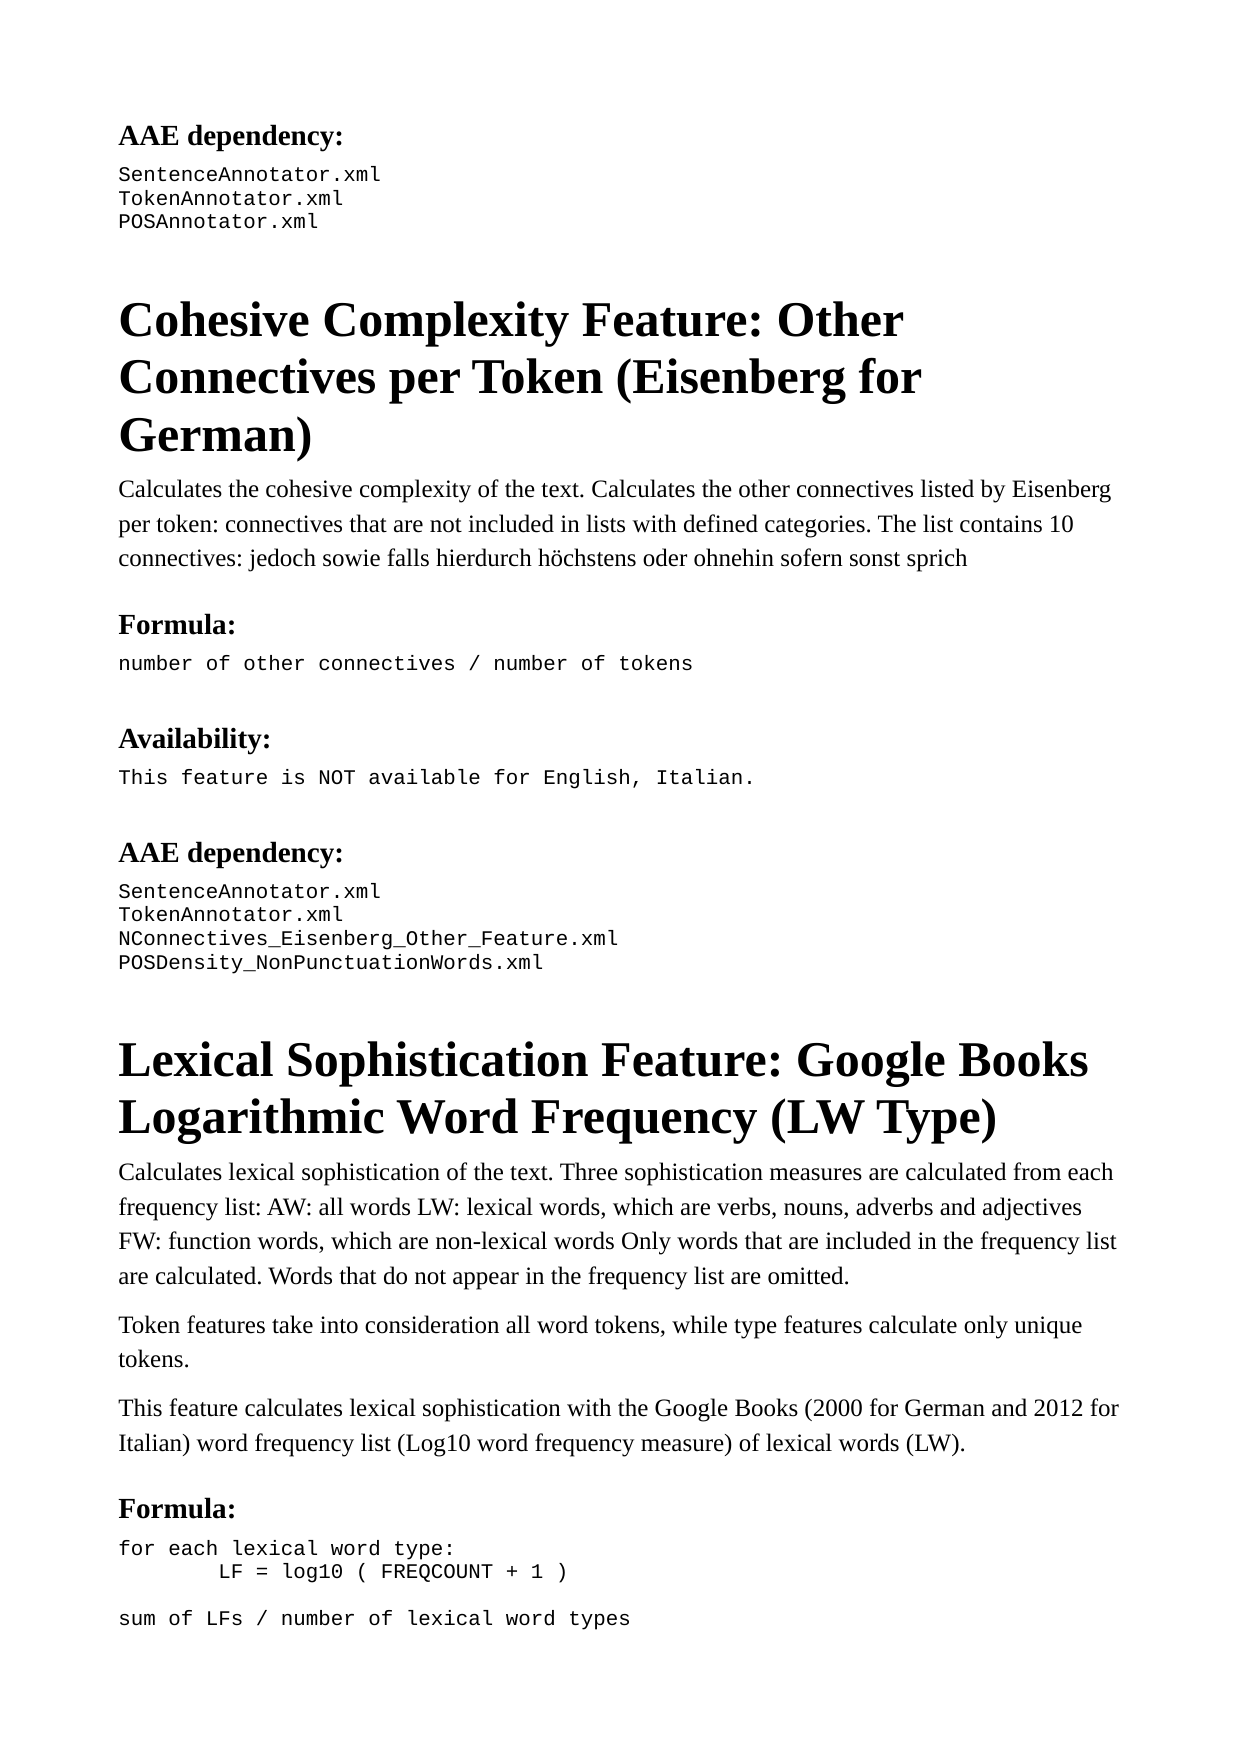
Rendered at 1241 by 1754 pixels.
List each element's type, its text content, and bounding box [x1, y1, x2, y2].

text POSDensity_NonPunctuationWords.xml [118, 952, 1122, 975]
text sum of LFs / number of lexical word types [118, 1608, 1122, 1632]
subtitle Formula: [118, 607, 1122, 641]
text This feature calculates lexical sophistication with the Google Books (2000 for German and 2012 for Italian) word frequency list (Log10 word frequency measure) of lexical words (LW). [118, 1393, 1122, 1457]
subtitle AAE dependency: [118, 835, 1122, 868]
subtitle AAE dependency: [118, 118, 1122, 152]
text SentenceAnnotator.xml [118, 164, 1122, 188]
subtitle Formula: [118, 1491, 1122, 1525]
subtitle Cohesive Complexity Feature: Other Connectives per Token (Eisenberg for German) [118, 289, 1122, 462]
text LF = log10 ( FREQCOUNT + 1 ) [118, 1561, 1122, 1585]
text This feature is NOT available for English, Italian. [118, 767, 1122, 791]
text number of other connectives / number of tokens [118, 653, 1122, 677]
text Token features take into consideration all word tokens, while type features calculate only unique tokens. [118, 1310, 1122, 1373]
text POSAnnotator.xml [118, 211, 1122, 235]
text Calculates lexical sophistication of the text. Three sophistication measures are calculated from each frequency list: AW: all words LW: lexical words, which are verbs, nouns, adverbs and adjectives FW: function words, which are non-lexical words Only words that are included in the frequency list are calculated. Words that do not appear in the frequency list are omitted. [118, 1157, 1122, 1289]
text SentenceAnnotator.xml [118, 881, 1122, 904]
text NConnectives_Eisenberg_Other_Feature.xml [118, 928, 1122, 952]
subtitle Availability: [118, 721, 1122, 754]
text TokenAnnotator.xml [118, 188, 1122, 211]
subtitle Lexical Sophistication Feature: Google Books Logarithmic Word Frequency (LW Type) [118, 1030, 1122, 1145]
text TokenAnnotator.xml [118, 904, 1122, 928]
text Calculates the cohesive complexity of the text. Calculates the other connectives listed by Eisenberg per token: connectives that are not included in lists with defined categories. The list contains 10 connectives: jedoch sowie falls hierdurch höchstens oder ohnehin sofern sonst sprich [118, 474, 1122, 572]
text for each lexical word type: [118, 1537, 1122, 1561]
